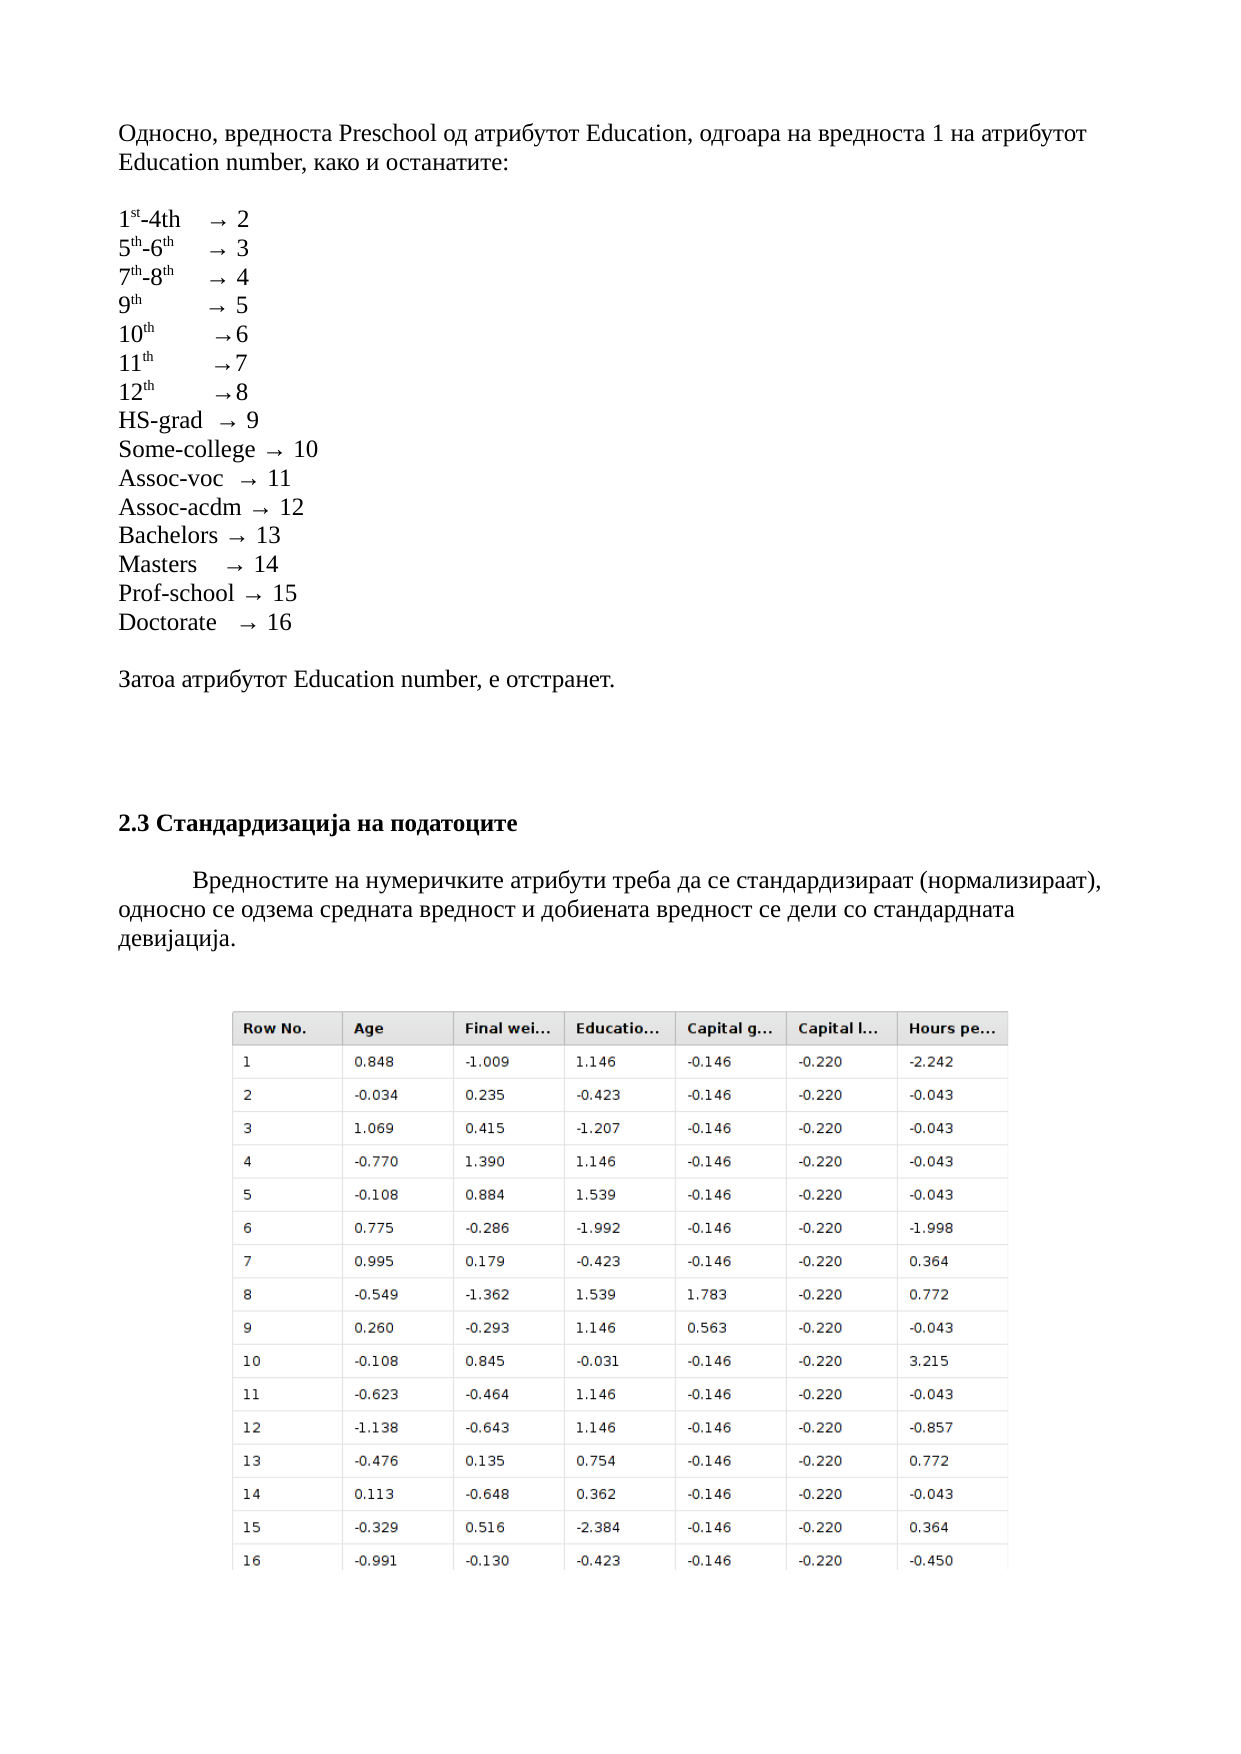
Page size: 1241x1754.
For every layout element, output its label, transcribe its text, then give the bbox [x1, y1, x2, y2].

text 5th-6th → 3 [118, 233, 1122, 262]
text 2.3 Стандардизација на податоците [118, 808, 1122, 837]
text Bachelors → 13 [118, 521, 1122, 549]
text 11th →7 [118, 348, 1122, 377]
text Prof-school → 15 [118, 578, 1122, 607]
text Вредностите на нумеричките атрибути треба да се стандардизираат (нормализираат), односно се одзема средната вредност и добиената вредност се дели со стандардната девијација. [118, 866, 1122, 952]
text 12th →8 [118, 377, 1122, 406]
text 7th-8th → 4 [118, 262, 1122, 291]
text Masters → 14 [118, 549, 1122, 578]
text 1st-4th → 2 [118, 204, 1122, 233]
text Односно, вредноста Preschool од атрибутот Education, одгоара на вредноста 1 на атрибутот Education number, како и останатите: [118, 118, 1122, 176]
text Doctorate → 16 [118, 607, 1122, 636]
text Some-college → 10 [118, 434, 1122, 463]
picture [232, 1009, 1009, 1570]
text 10th →6 [118, 319, 1122, 348]
text HS-grad → 9 [118, 406, 1122, 434]
text Assoc-voc → 11 [118, 463, 1122, 492]
text Assoc-acdm → 12 [118, 492, 1122, 521]
text 9th → 5 [118, 291, 1122, 319]
text Затоа атрибутот Education number, е отстранет. [118, 664, 1122, 693]
